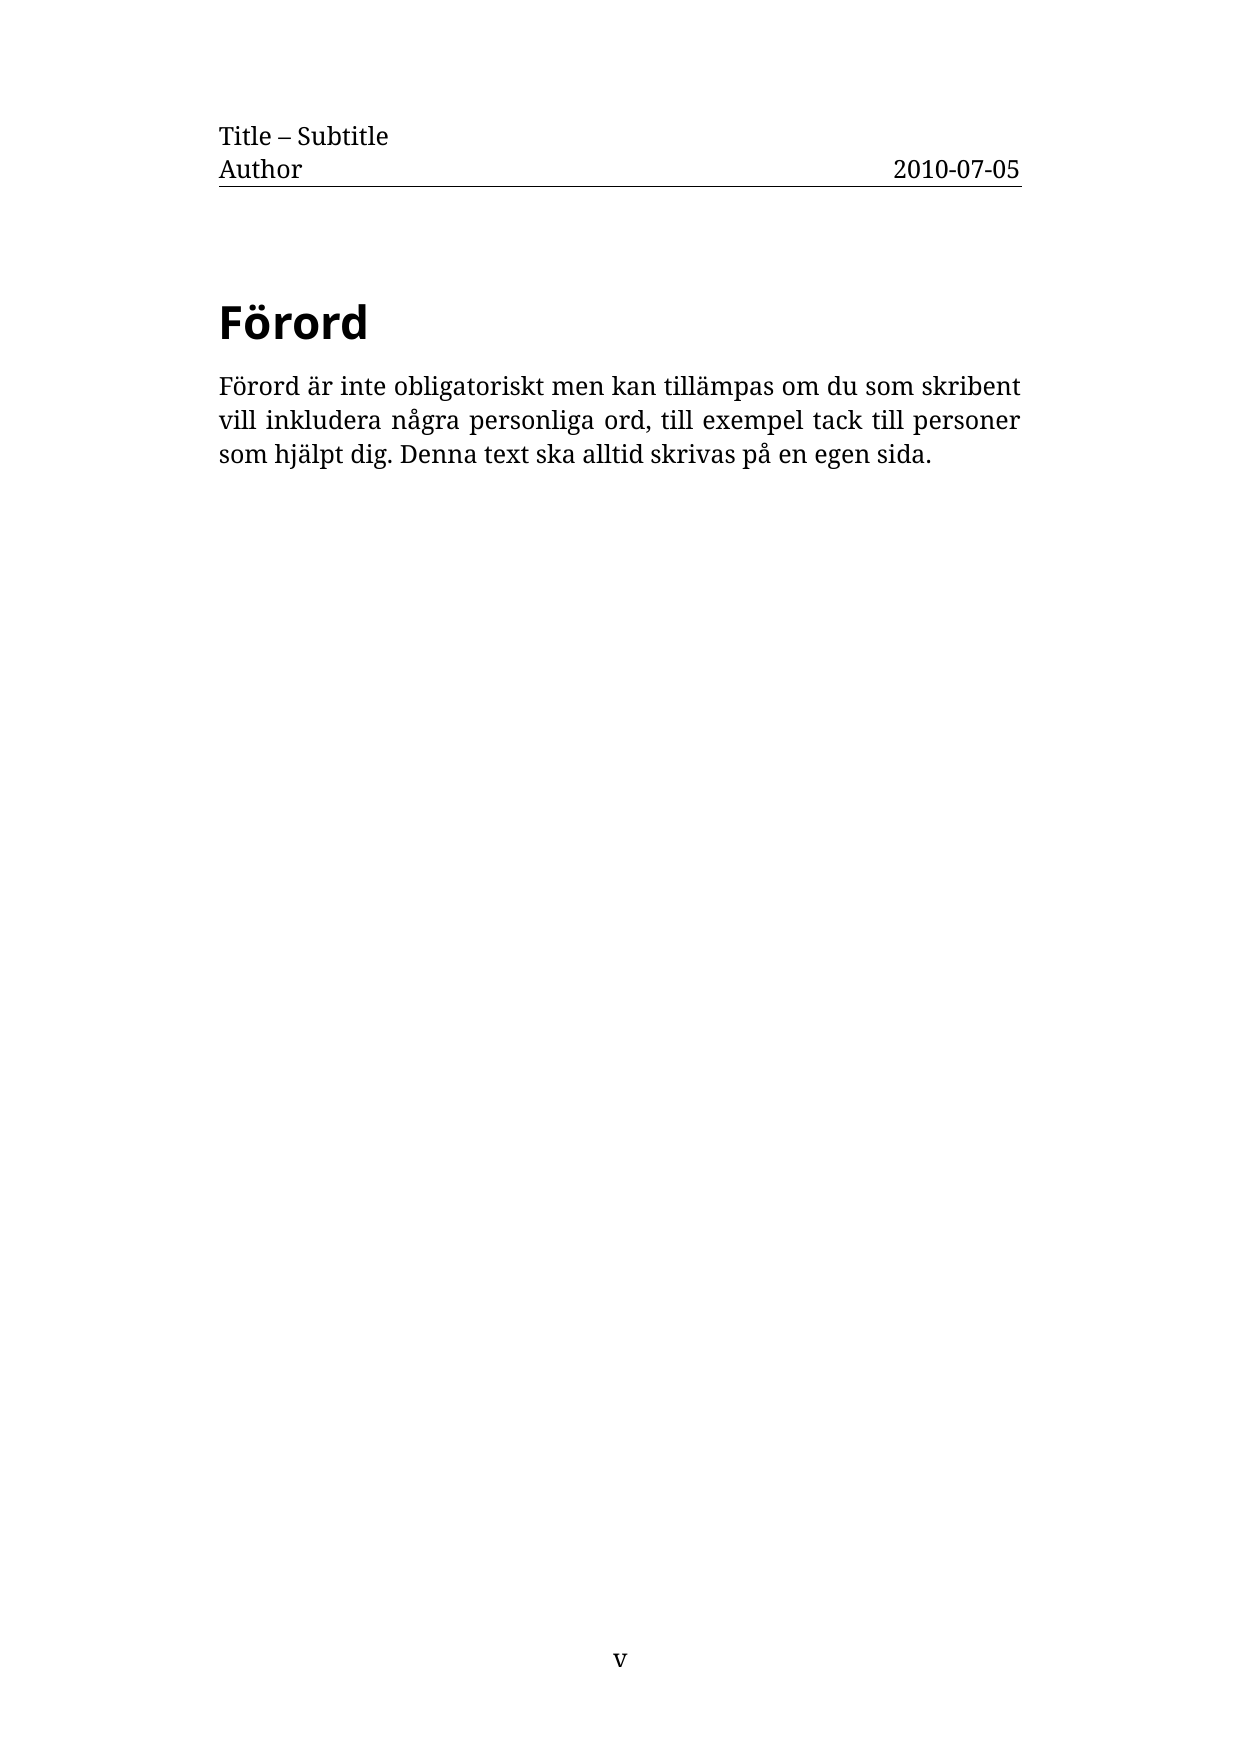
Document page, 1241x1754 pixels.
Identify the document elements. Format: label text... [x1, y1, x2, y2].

subtitle Förord [218, 291, 1022, 353]
subtitle Förord är inte obligatoriskt men kan tillämpas om du som skribent vill inkludera några personliga ord, till exempel tack till personer som hjälpt dig. Denna text ska alltid skrivas på en egen sida. [218, 369, 1022, 471]
